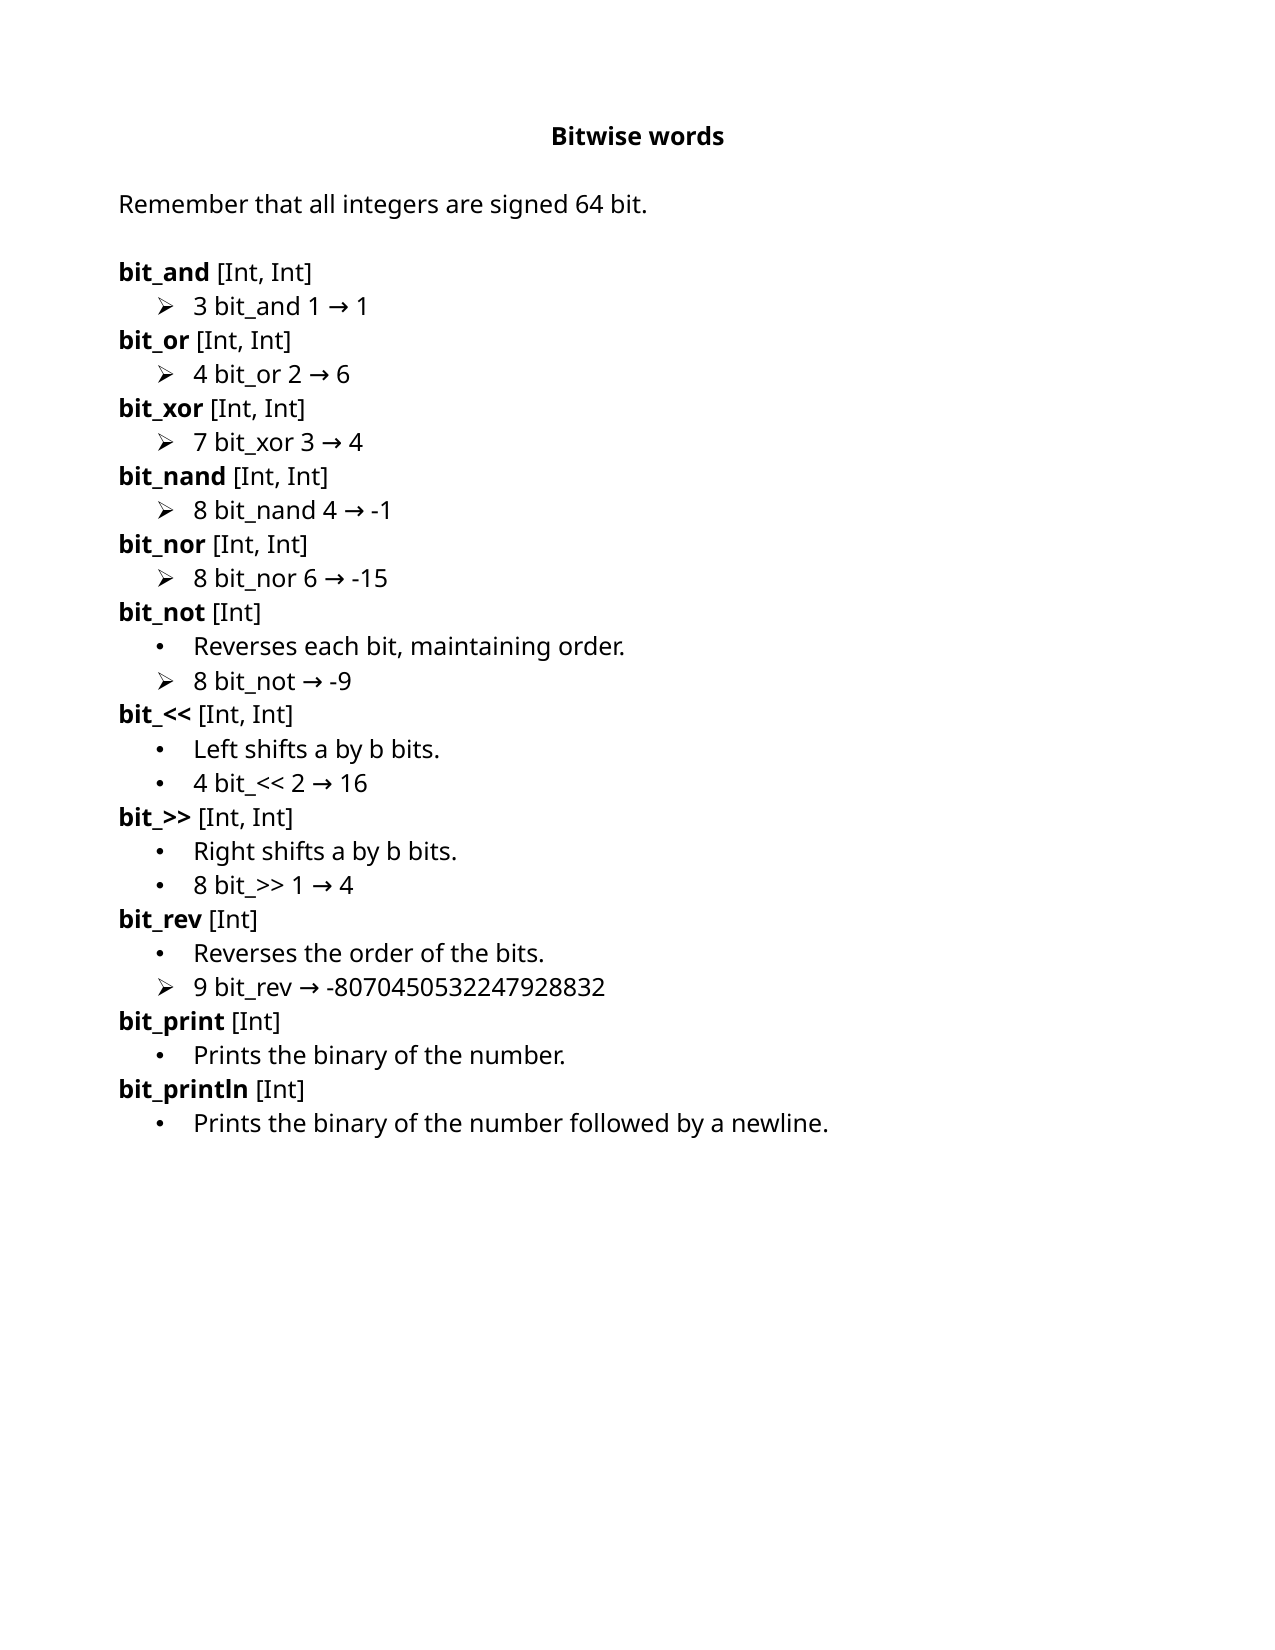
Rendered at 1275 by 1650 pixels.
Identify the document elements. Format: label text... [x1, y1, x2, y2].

list 8 bit_>> 1 → 4 [156, 867, 1157, 902]
text bit_not [Int] [118, 595, 1157, 629]
list 9 bit_rev → -8070450532247928832 [156, 970, 1157, 1004]
list 3 bit_and 1 → 1 [156, 288, 1157, 322]
text bit_print [Int] [118, 1004, 1157, 1038]
list 4 bit_<< 2 → 16 [156, 765, 1157, 799]
text Bitwise words [118, 118, 1157, 152]
text bit_xor [Int, Int] [118, 391, 1157, 425]
list Reverses each bit, maintaining order. [156, 629, 1157, 663]
text bit_>> [Int, Int] [118, 799, 1157, 833]
list Left shifts a by b bits. [156, 731, 1157, 765]
text bit_println [Int] [118, 1072, 1157, 1106]
list 7 bit_xor 3 → 4 [156, 425, 1157, 459]
list Prints the binary of the number. [156, 1038, 1157, 1072]
text bit_and [Int, Int] [118, 254, 1157, 288]
text bit_nor [Int, Int] [118, 527, 1157, 561]
text bit_<< [Int, Int] [118, 697, 1157, 731]
list 4 bit_or 2 → 6 [156, 357, 1157, 391]
text bit_rev [Int] [118, 902, 1157, 936]
list Right shifts a by b bits. [156, 833, 1157, 867]
list Reverses the order of the bits. [156, 936, 1157, 970]
list 8 bit_nor 6 → -15 [156, 561, 1157, 595]
list Prints the binary of the number followed by a newline. [156, 1106, 1157, 1140]
text Remember that all integers are signed 64 bit. [118, 186, 1157, 220]
list 8 bit_nand 4 → -1 [156, 493, 1157, 527]
list 8 bit_not → -9 [156, 663, 1157, 697]
text bit_nand [Int, Int] [118, 459, 1157, 493]
text bit_or [Int, Int] [118, 322, 1157, 357]
